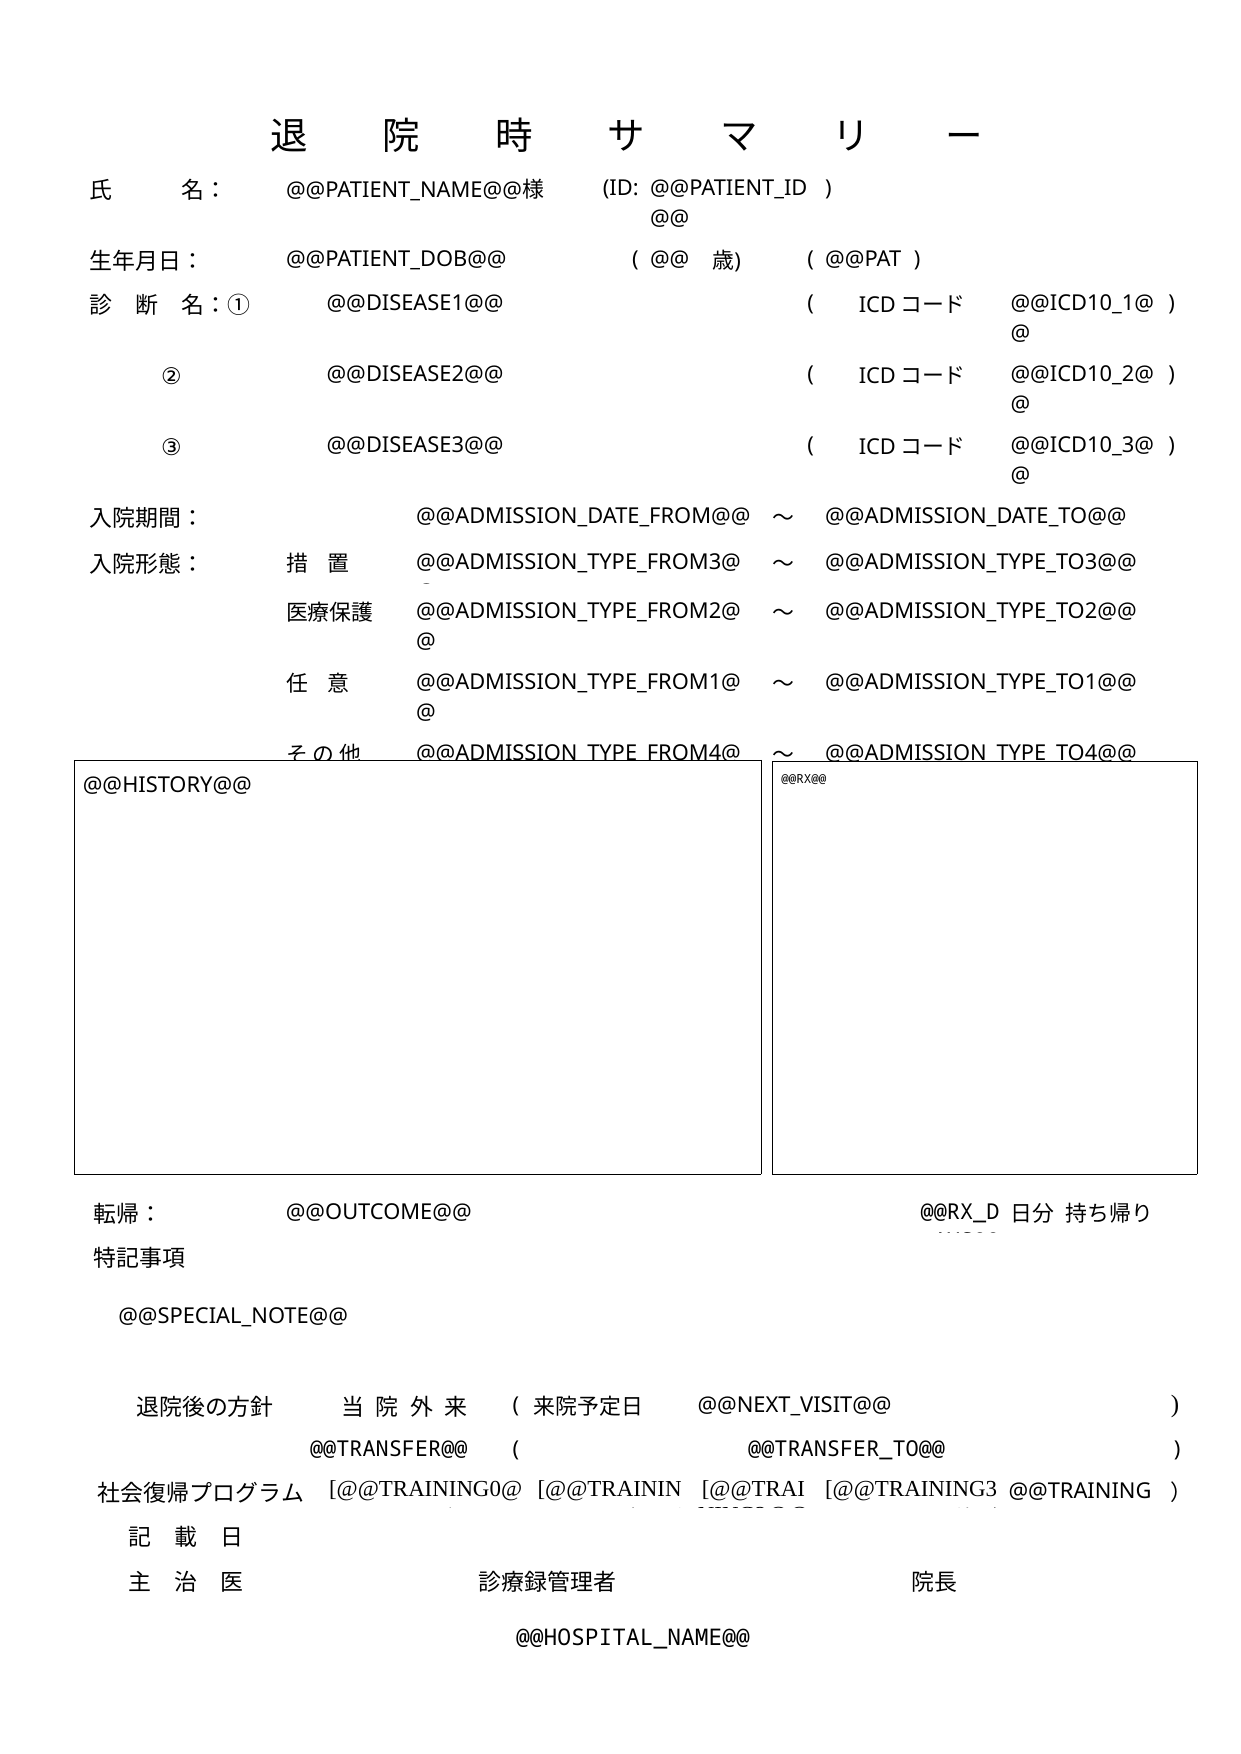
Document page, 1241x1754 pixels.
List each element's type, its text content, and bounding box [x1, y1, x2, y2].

table_cell 措 置 [280, 540, 410, 589]
table_cell @@ADMISSION_TYPE_TO1@@ [819, 661, 1192, 732]
table_cell [60, 540, 83, 589]
table_cell 記 載 日 [92, 1513, 279, 1558]
table_cell [569, 237, 600, 281]
table_cell [60, 495, 83, 540]
text @@SPECIAL_NOTE@@ [75, 761, 761, 1174]
table_cell [@@TRAINING0@@] ディケア [323, 1469, 528, 1513]
table_cell [279, 1513, 323, 1558]
table_cell [906, 1513, 1003, 1558]
table_cell @@ADMISSION_TYPE_TO2@@ [819, 590, 1192, 661]
table_cell [@@TRAINING3@@] その他（ [815, 1469, 1003, 1513]
table_cell ～ [766, 661, 819, 732]
table_cell 社会復帰プログラム [92, 1469, 323, 1513]
table_cell [1162, 237, 1192, 281]
table_cell [84, 590, 280, 661]
table_cell @@ADMISSION_TYPE_FROM1@@ [410, 661, 766, 732]
table_cell [67, 1234, 88, 1279]
table_cell [60, 590, 83, 661]
table_cell @@ADMISSION_TYPE_TO3@@ [819, 540, 1192, 589]
table_cell 診 断 名：① [84, 281, 280, 352]
table_cell 診療録管理者 [473, 1558, 691, 1616]
table_cell ( [766, 237, 819, 281]
table_cell [280, 495, 410, 540]
table_cell [279, 1558, 473, 1616]
table_cell [280, 281, 321, 352]
table_cell 医療保護 [280, 590, 410, 661]
table_cell ～ [766, 590, 819, 661]
table_cell @@TRAINING_OTHER@@ [1003, 1469, 1165, 1513]
table_cell 歳) [707, 237, 766, 281]
table_cell ～ [766, 540, 819, 589]
table_cell @@ADMISSION_TYPE_FROM3@@ [410, 540, 766, 589]
table_cell [691, 1558, 906, 1616]
table_cell [1165, 1513, 1202, 1558]
table_header 退 院 時 サ マ リ ー [60, 100, 1192, 166]
table_cell @@ICD10_1@@ [1005, 281, 1162, 352]
text @@SPECIAL_NOTE@@ [118, 904, 1122, 1190]
table_cell 退院時処方 [766, 859, 772, 904]
table_cell ( [766, 281, 819, 352]
table_cell [@@TRAINING2@@] OT [691, 1469, 815, 1513]
table_header @@RX_DAYS@@ [908, 1190, 1005, 1234]
table_cell [815, 1513, 906, 1558]
table_cell ICDコード [819, 424, 1005, 494]
table_cell [280, 353, 321, 423]
table_cell [1005, 166, 1162, 237]
table_header [64, 1383, 92, 1428]
table_cell [908, 166, 1005, 237]
table_cell [60, 661, 83, 732]
table_header 来院予定日 [528, 1383, 691, 1428]
table_cell @@TRANSFER@@ [279, 1428, 473, 1469]
table_cell ICDコード [819, 353, 1005, 423]
table_cell [1005, 237, 1162, 281]
table_cell [92, 1428, 279, 1469]
table_cell ) [1165, 1428, 1202, 1469]
table_cell [60, 803, 74, 859]
table_cell @@ADMISSION_TYPE_FROM4@@ [410, 732, 766, 803]
table_cell ( [473, 1428, 528, 1469]
table_header 日分 持ち帰り [1005, 1190, 1161, 1234]
table_cell 入院形態： [84, 540, 280, 589]
table_cell @@ADMISSION_DATE_TO@@ [819, 495, 1192, 540]
table_header @@NEXT_VISIT@@ [691, 1383, 1003, 1428]
table_cell そ の 他 [280, 732, 410, 760]
table_cell ) [908, 237, 1005, 281]
table_cell ～ [766, 495, 819, 540]
table_cell [280, 1234, 1192, 1279]
table_cell [64, 1513, 92, 1558]
table_cell @@ADMISSION_TYPE_FROM2@@ [410, 590, 766, 661]
table_cell 主 治 医 [92, 1558, 279, 1616]
table_cell [1162, 166, 1192, 237]
table_cell [@@TRAINING1@@] 訪問看護 [528, 1469, 691, 1513]
table_cell ( [766, 353, 819, 423]
table_cell 入院期間： [84, 495, 280, 540]
table_cell 経過 [762, 859, 766, 904]
table_cell ) [1162, 353, 1192, 423]
table_header ( [473, 1383, 528, 1428]
table_cell @@ADMISSION_DATE_FROM@@ [410, 495, 766, 540]
table_cell @@DISEASE3@@ [321, 424, 766, 494]
table_cell (ID: [569, 166, 644, 237]
table_cell ③ [84, 424, 280, 494]
table_cell @@PATIENT_DOB@@ [280, 237, 569, 281]
table_header 転帰： [88, 1190, 280, 1234]
table_cell [60, 859, 74, 904]
text @@SPECIAL_NOTE@@ [773, 762, 1197, 1174]
text @@HISTORY@@ [83, 769, 752, 798]
table_cell ) [1162, 424, 1192, 494]
table_cell @@DISEASE1@@ [321, 281, 766, 352]
table_cell [1165, 1558, 1202, 1616]
table_cell ） [1165, 1469, 1202, 1513]
table_cell @@PATIENT_AGE@@ [644, 237, 707, 281]
table_cell [60, 353, 83, 423]
table_cell ～ [766, 732, 819, 803]
table_cell [60, 166, 83, 237]
table_cell [60, 732, 83, 803]
table_cell @@HOSPITAL_NAME@@ [64, 1616, 1202, 1658]
table_cell @@PATIENT_SEX@@ [819, 237, 908, 281]
table_header [1161, 1190, 1192, 1234]
table_cell [60, 237, 83, 281]
table_cell @@PATIENT_NAME@@様 [280, 166, 569, 237]
table_cell [84, 732, 280, 760]
table_cell [64, 1558, 92, 1616]
table_cell @@ADMISSION_TYPE_TO4@@ [819, 732, 1192, 761]
table_cell [64, 1428, 92, 1469]
table_cell 氏 名： [84, 166, 280, 237]
table_cell [1003, 1513, 1165, 1558]
table_header ) [1165, 1383, 1202, 1428]
table_cell ② [84, 353, 280, 423]
table_cell ) [766, 803, 772, 859]
table_cell [64, 1469, 92, 1513]
table_cell @@PATIENT_ID@@ [644, 166, 819, 237]
table_header 当 院 外 来 [279, 1383, 473, 1428]
table_cell 任 意 [280, 661, 410, 732]
table_cell 生年月日： [84, 237, 280, 281]
table_cell [280, 424, 321, 494]
text @@RX@@ [781, 770, 1188, 787]
table_header [67, 1190, 88, 1234]
table_header 退院後の方針 [92, 1383, 279, 1428]
table_cell 特記事項 [88, 1234, 280, 1279]
table_cell @@COMMENT@@ [762, 803, 766, 859]
text @@SPECIAL_NOTE@@ [67, 1190, 1197, 1330]
table_cell [60, 424, 83, 494]
table_cell [323, 1513, 773, 1558]
table_cell @@ICD10_3@@ [1005, 424, 1162, 494]
table_cell @@ICD10_2@@ [1005, 353, 1162, 423]
table_header @@OUTCOME@@ [280, 1190, 908, 1234]
table_cell @@DISEASE2@@ [321, 353, 766, 423]
table_cell 院長 [906, 1558, 1003, 1616]
table_cell [84, 661, 280, 732]
table_cell [1003, 1558, 1165, 1616]
table_cell ICDコード [819, 281, 1005, 352]
table_cell ( [600, 237, 644, 281]
table_cell ) [819, 166, 908, 237]
table_cell @@TRANSFER_TO@@ [528, 1428, 1165, 1469]
table_cell [773, 1513, 815, 1558]
table_cell ) [1162, 281, 1192, 352]
table_cell [60, 281, 83, 352]
table_cell ( [766, 424, 819, 494]
table_header [1003, 1383, 1165, 1428]
